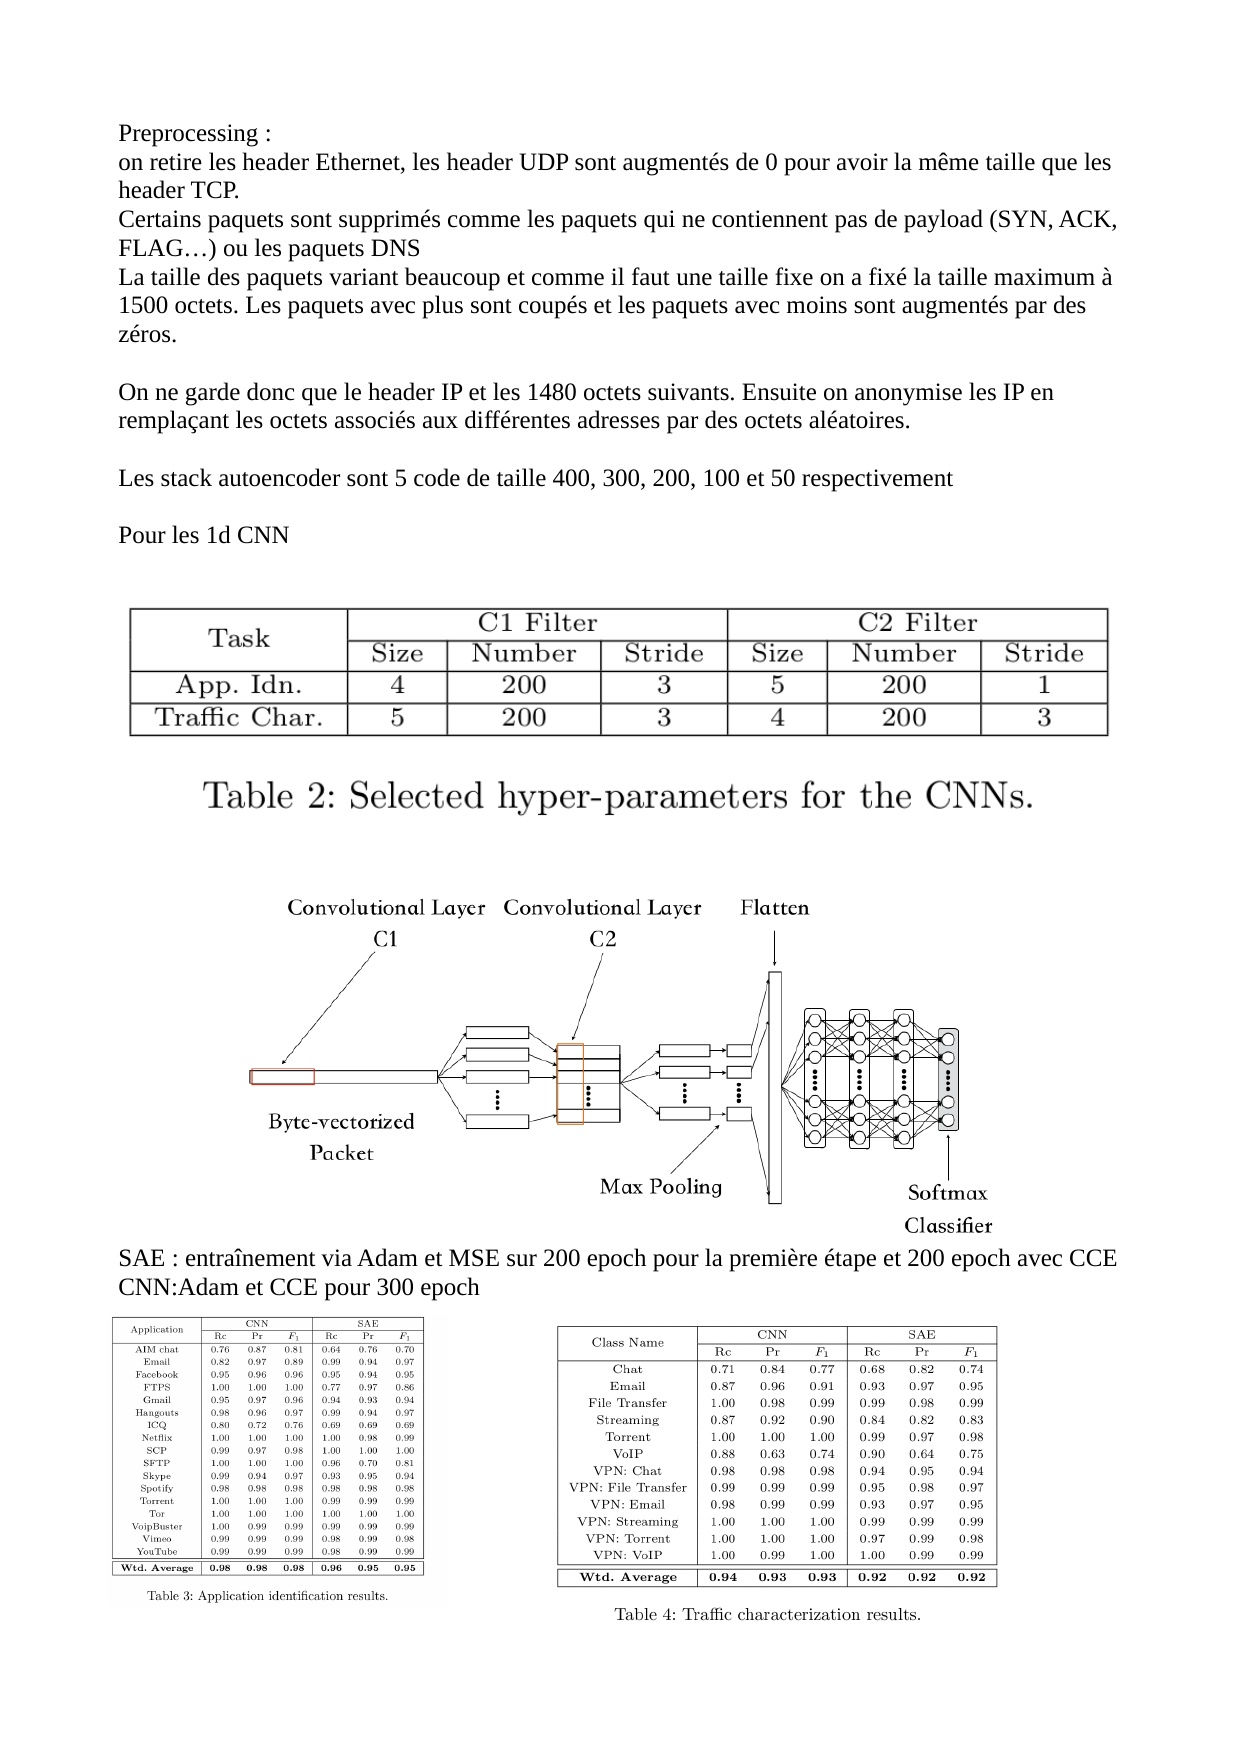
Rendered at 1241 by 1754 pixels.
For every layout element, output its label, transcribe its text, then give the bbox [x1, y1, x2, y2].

text CNN:Adam et CCE pour 300 epoch [118, 1272, 1122, 1301]
text Les stack autoencoder sont 5 code de taille 400, 300, 200, 100 et 50 respectivement [118, 463, 1122, 492]
text La taille des paquets variant beaucoup et comme il faut une taille fixe on a fixé la taille maximum à 1500 octets. Les paquets avec plus sont coupés et les paquets avec moins sont augmentés par des zéros. [118, 262, 1122, 348]
text SAE : entraînement via Adam et MSE sur 200 epoch pour la première étape et 200 epoch avec CCE [118, 863, 1122, 1272]
picture [118, 590, 1123, 834]
picture [226, 886, 1014, 1244]
picture [106, 1314, 449, 1607]
picture [553, 1315, 1016, 1629]
text Preprocessing : [118, 118, 1122, 147]
text on retire les header Ethernet, les header UDP sont augmentés de 0 pour avoir la même taille que les header TCP. [118, 147, 1122, 204]
text Certains paquets sont supprimés comme les paquets qui ne contiennent pas de payload (SYN, ACK, FLAG…) ou les paquets DNS [118, 204, 1122, 262]
text Pour les 1d CNN [118, 521, 1122, 549]
text On ne garde donc que le header IP et les 1480 octets suivants. Ensuite on anonymise les IP en remplaçant les octets associés aux différentes adresses par des octets aléatoires. [118, 377, 1122, 434]
